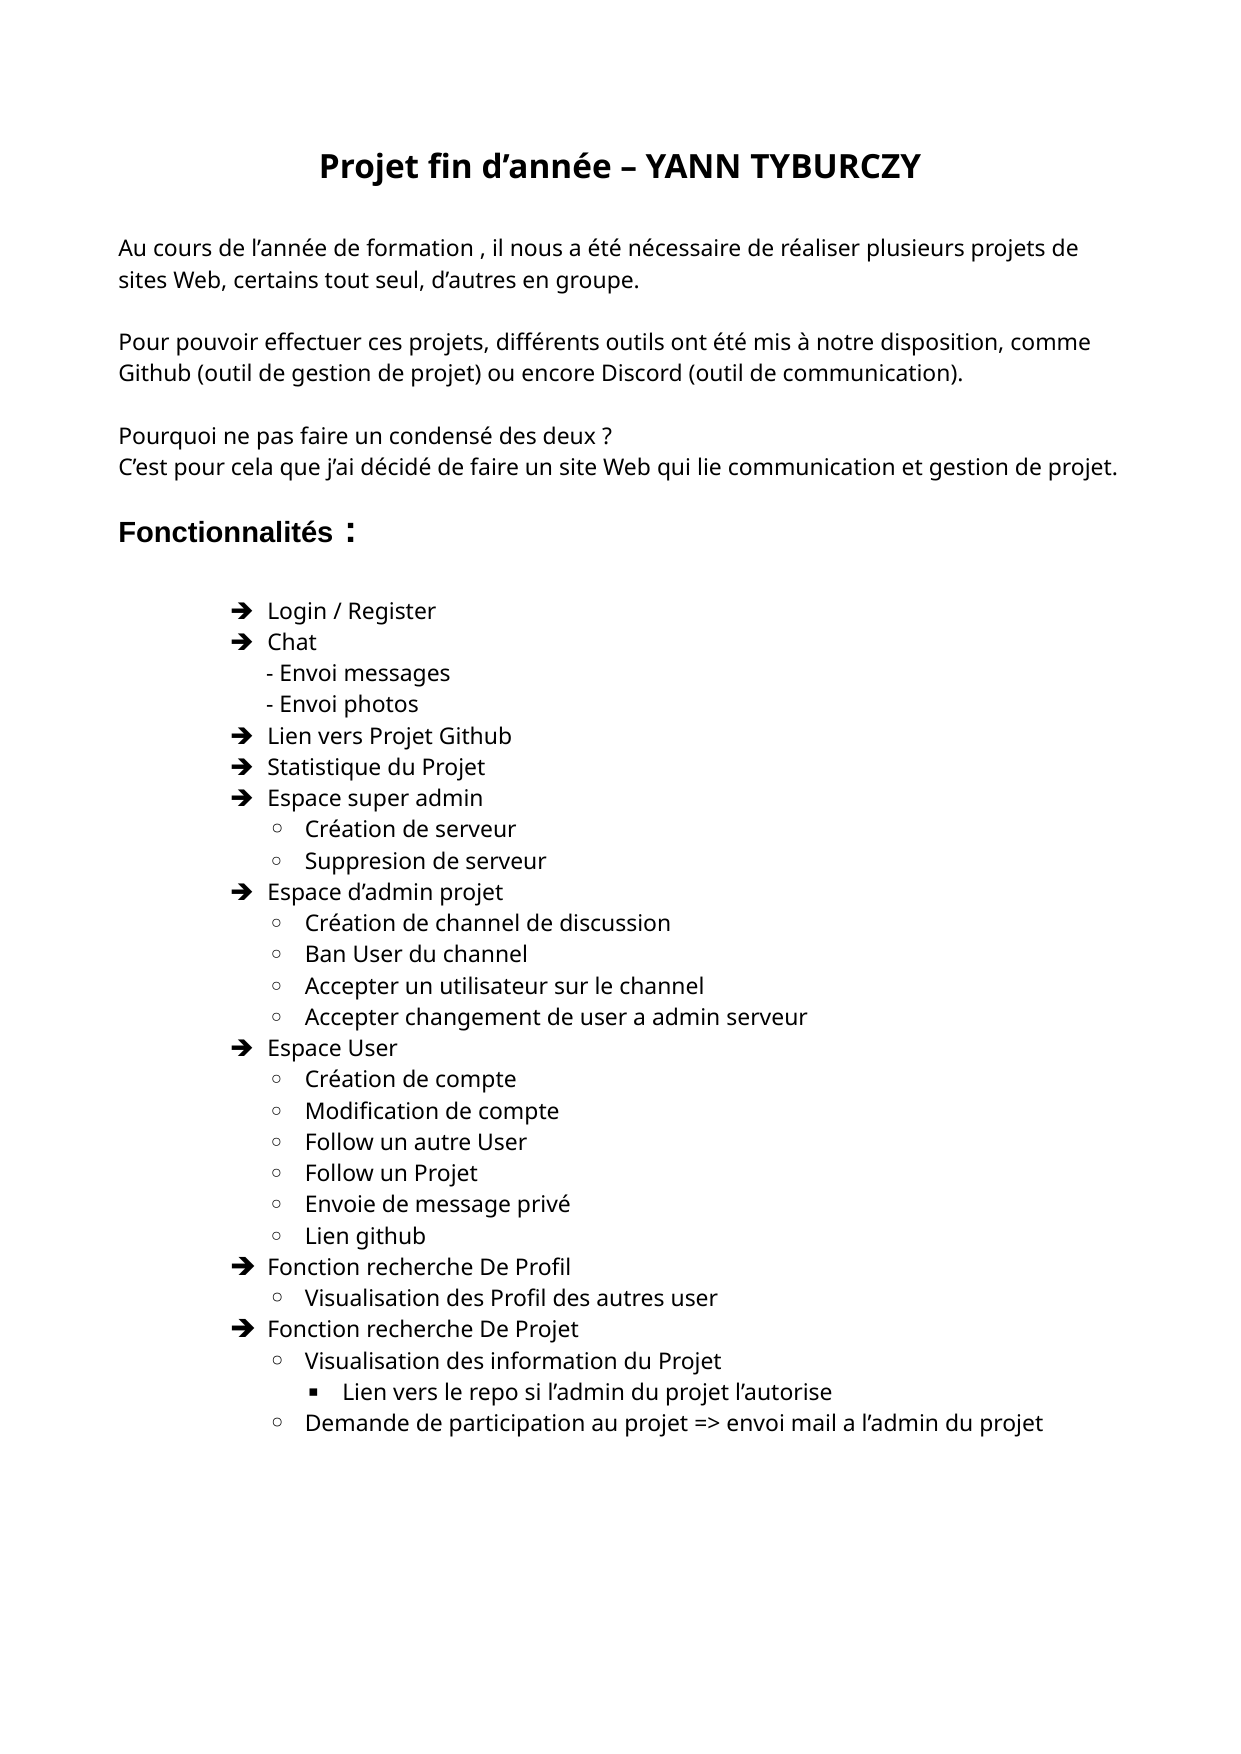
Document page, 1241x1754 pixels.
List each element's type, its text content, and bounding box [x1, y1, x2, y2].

list Follow un Projet [267, 1157, 1122, 1188]
list Lien vers le repo si l’admin du projet l’autorise [304, 1376, 1122, 1407]
list Login / Register [229, 595, 1122, 626]
list Demande de participation au projet => envoi mail a l’admin du projet [267, 1407, 1122, 1438]
list Création de compte [267, 1063, 1122, 1095]
subtitle Fonctionnalités : [118, 507, 1122, 551]
list Accepter changement de user a admin serveur [267, 1001, 1122, 1032]
text Au cours de l’année de formation , il nous a été nécessaire de réaliser plusieurs projets de sites Web, certains tout seul, d’autres en groupe. [118, 232, 1122, 295]
list Modification de compte [267, 1095, 1122, 1126]
text Pour pouvoir effectuer ces projets, différents outils ont été mis à notre disposition, comme Github (outil de gestion de projet) ou encore Discord (outil de communication). [118, 326, 1122, 388]
list Chat [229, 626, 1122, 657]
list Lien vers Projet Github [229, 720, 1122, 751]
list Espace User [229, 1032, 1122, 1063]
list Lien github [267, 1220, 1122, 1251]
list Envoie de message privé [267, 1188, 1122, 1220]
list Visualisation des information du Projet [267, 1345, 1122, 1376]
list Création de serveur [267, 813, 1122, 845]
text Pourquoi ne pas faire un condensé des deux ? [118, 420, 1122, 451]
list Création de channel de discussion [267, 907, 1122, 938]
text - Envoi messages [118, 657, 1122, 688]
list Ban User du channel [267, 938, 1122, 970]
list Suppresion de serveur [267, 845, 1122, 876]
text C’est pour cela que j’ai décidé de faire un site Web qui lie communication et gestion de projet. [118, 451, 1122, 482]
list Follow un autre User [267, 1126, 1122, 1157]
list Espace d’admin projet [229, 876, 1122, 907]
list Visualisation des Profil des autres user [267, 1282, 1122, 1313]
list Espace super admin [229, 782, 1122, 813]
list Fonction recherche De Profil [229, 1251, 1122, 1282]
list Accepter un utilisateur sur le channel [267, 970, 1122, 1001]
list Statistique du Projet [229, 751, 1122, 782]
list Fonction recherche De Projet [229, 1313, 1122, 1345]
text - Envoi photos [118, 688, 1122, 720]
subtitle Projet fin d’année – YANN TYBURCZY [118, 143, 1122, 188]
